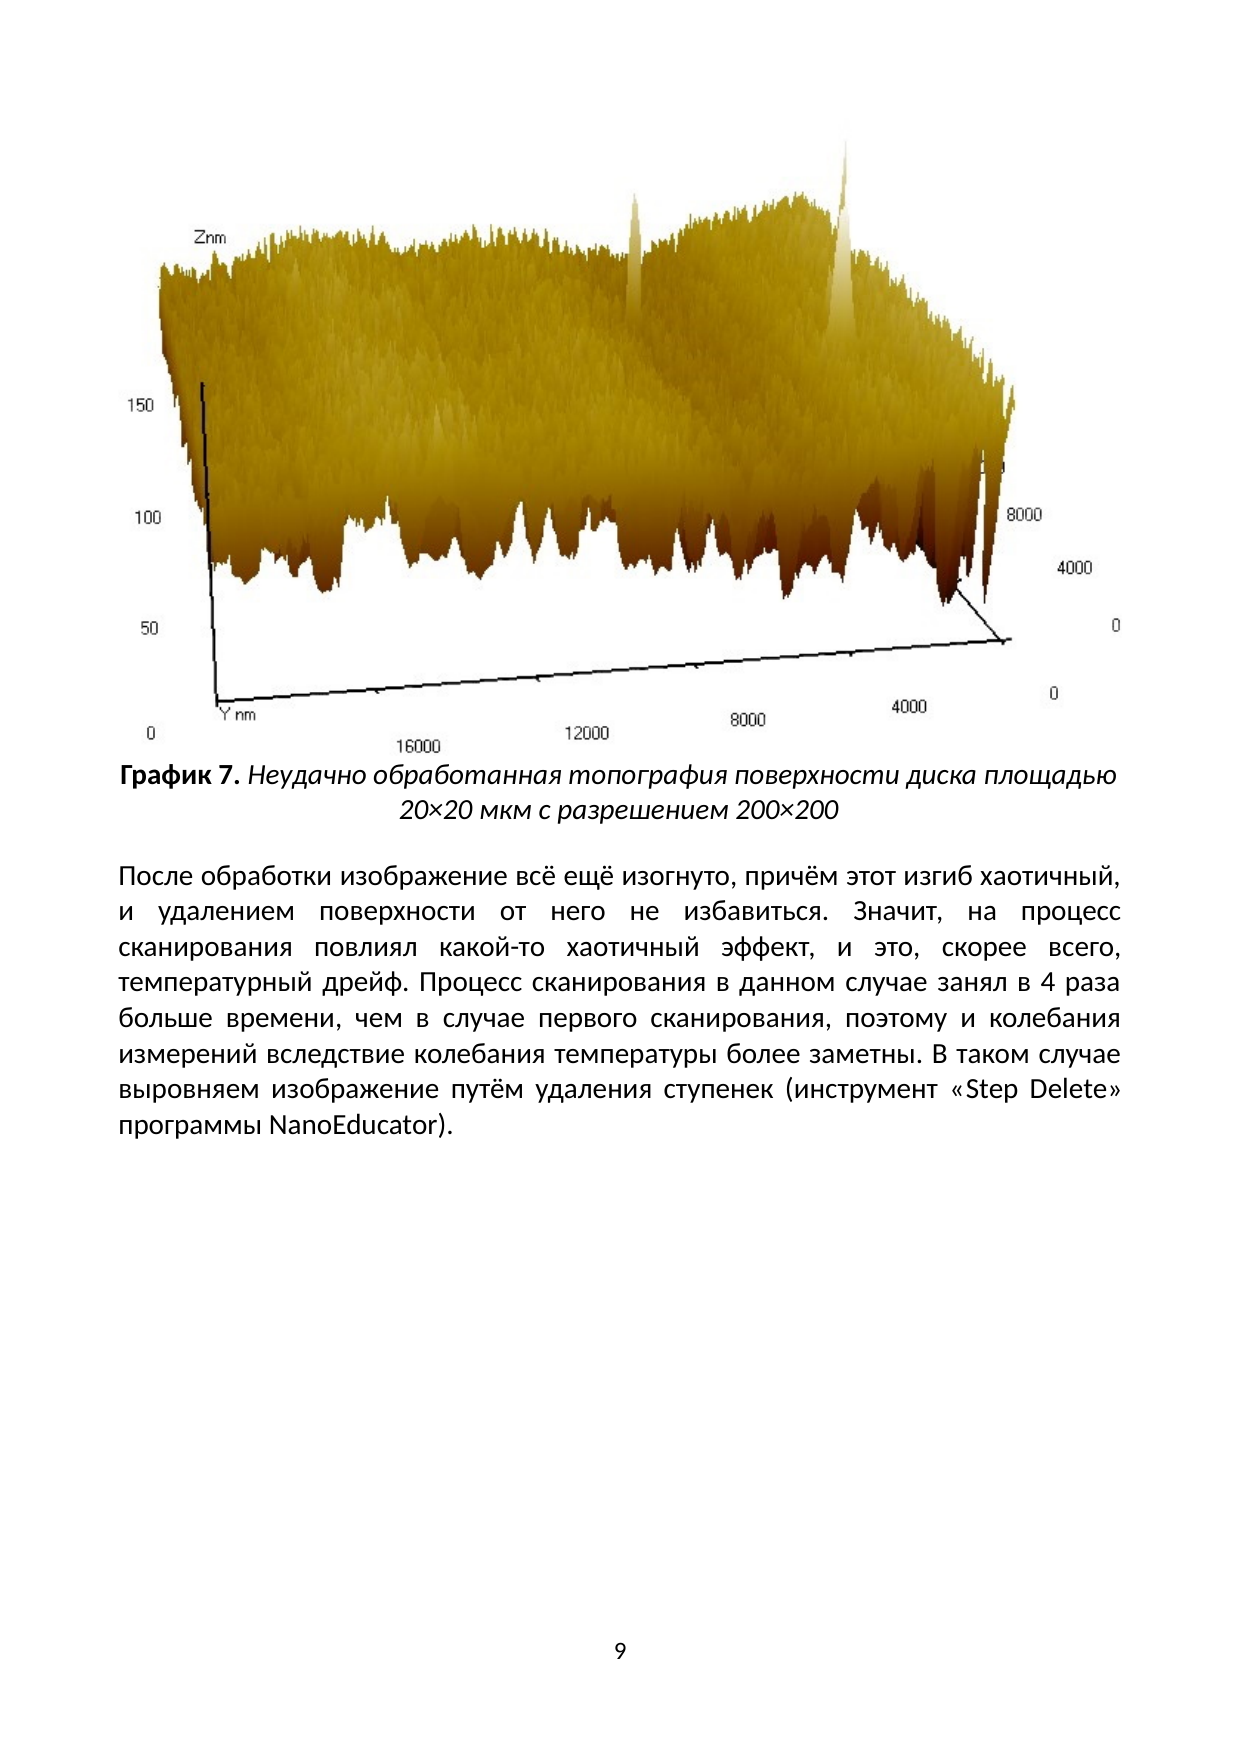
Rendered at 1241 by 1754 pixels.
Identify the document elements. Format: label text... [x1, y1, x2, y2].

picture [118, 118, 1123, 756]
text После обработки изображение всё ещё изогнуто, причём этот изгиб хаотичный, и удалением поверхности от него не избавиться. Значит, на процесс сканирования повлиял какой-то хаотичный эффект, и это, скорее всего, температурный дрейф. Процесс сканирования в данном случае занял в 4 раза больше времени, чем в случае первого сканирования, поэтому и колебания измерений вследствие колебания температуры более заметны. В таком случае выровняем изображение путём удаления ступенек (инструмент «Step Delete» программы NanoEducator). [118, 857, 1122, 1142]
text График 7. Неудачно обработанная топография поверхности диска площадью 20×20 мкм с разрешением 200×200 [118, 756, 1122, 827]
